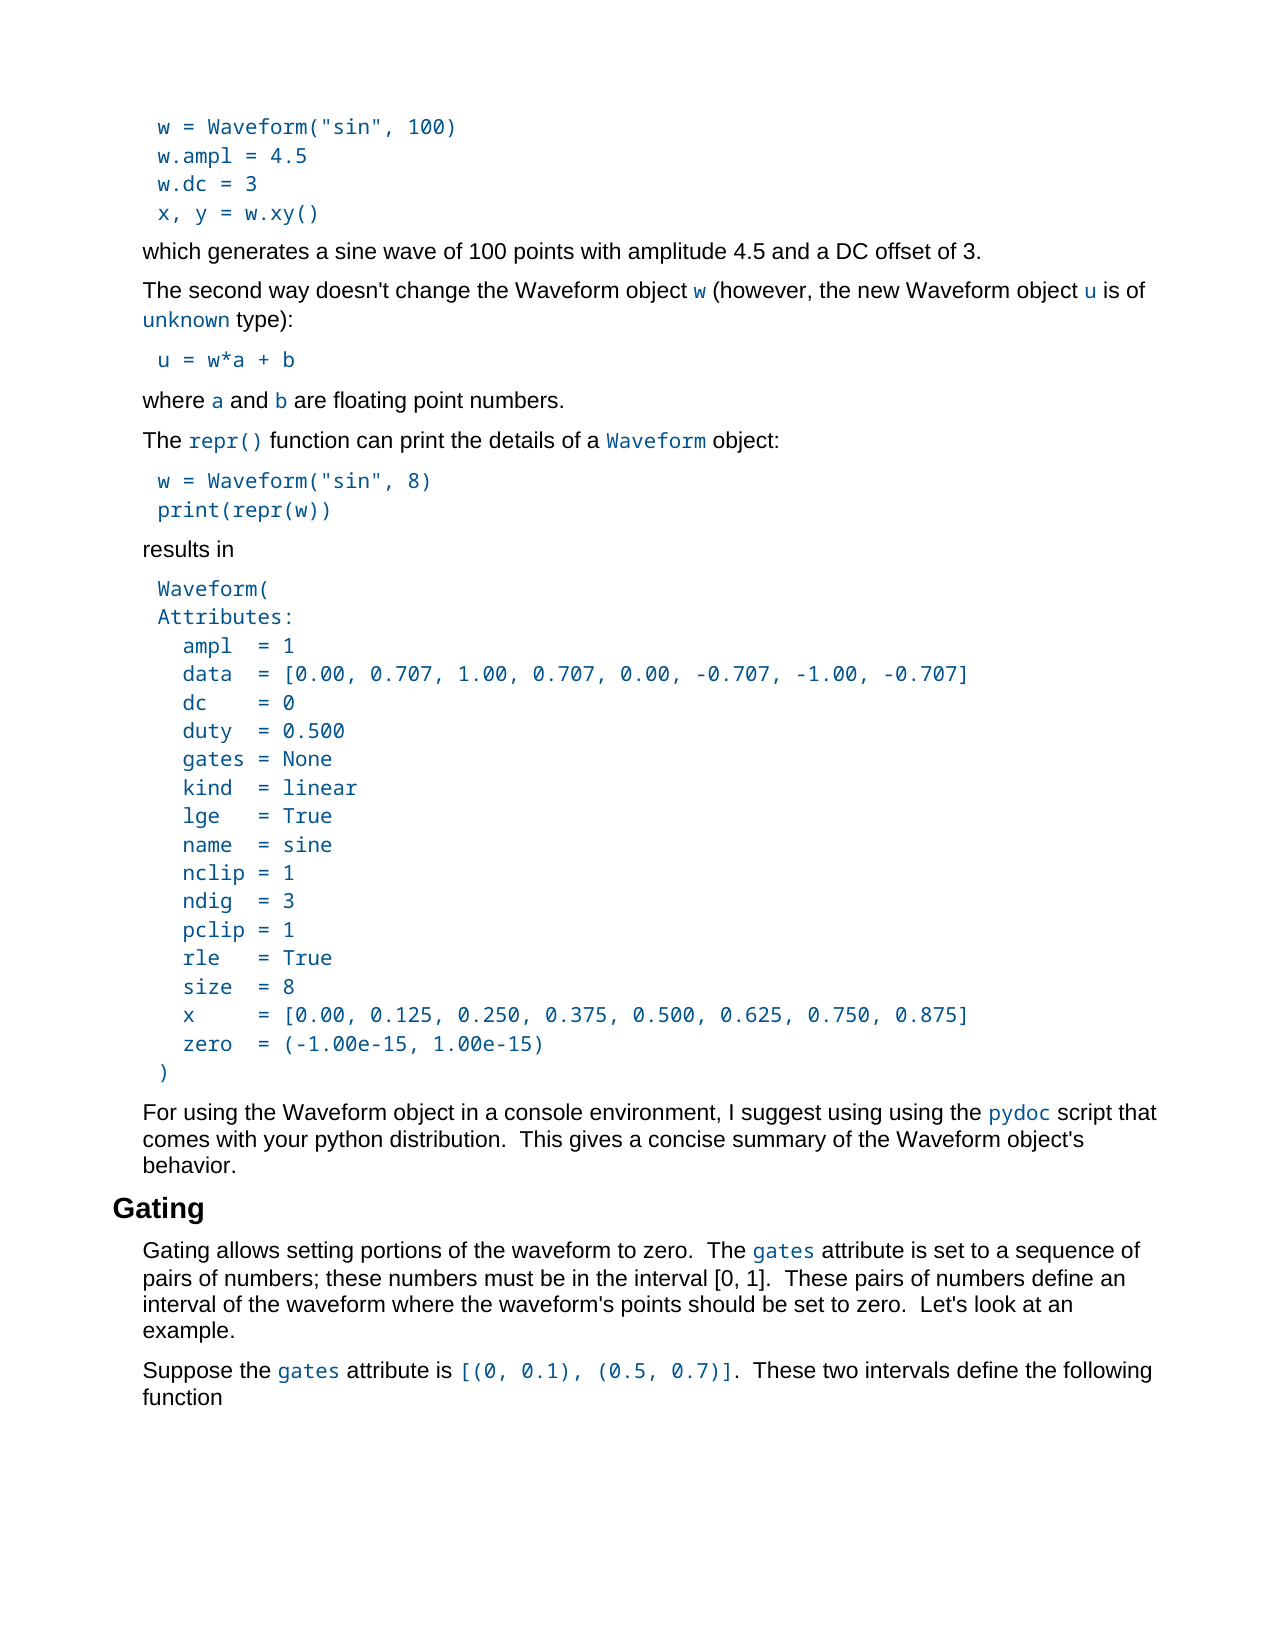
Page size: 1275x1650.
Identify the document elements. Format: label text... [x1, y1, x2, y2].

text print(repr(w)) [157, 495, 1162, 523]
text ampl = 1 [157, 631, 1162, 659]
text duty = 0.500 [157, 716, 1162, 744]
text w = Waveform("sin", 8) [157, 467, 1162, 495]
text The second way doesn't change the Waveform object w (however, the new Waveform object u is of unknown type): [142, 277, 1162, 333]
text Suppose the gates attribute is [(0, 0.1), (0.5, 0.7)]. These two intervals define the following function [142, 1356, 1162, 1411]
text w = Waveform("sin", 100) [157, 112, 1162, 141]
text rle = True [157, 943, 1162, 972]
text Attributes: [157, 602, 1162, 631]
text size = 8 [157, 972, 1162, 1000]
text nclip = 1 [157, 858, 1162, 887]
text gates = None [157, 744, 1162, 773]
text results in [142, 536, 1162, 562]
text kind = linear [157, 773, 1162, 801]
text Gating allows setting portions of the waveform to zero. The gates attribute is set to a sequence of pairs of numbers; these numbers must be in the interval [0, 1]. These pairs of numbers define an interval of the waveform where the waveform's points should be set to zero. Let's look at an example. [142, 1236, 1162, 1344]
text where a and b are floating point numbers. [142, 386, 1162, 414]
text ndig = 3 [157, 887, 1162, 915]
text The repr() function can print the details of a Waveform object: [142, 426, 1162, 455]
subtitle Gating [112, 1191, 1162, 1224]
text which generates a sine wave of 100 points with amplitude 4.5 and a DC offset of 3. [142, 238, 1162, 264]
text w.ampl = 4.5 [157, 141, 1162, 169]
text Waveform( [157, 574, 1162, 602]
text x = [0.00, 0.125, 0.250, 0.375, 0.500, 0.625, 0.750, 0.875] [157, 1000, 1162, 1029]
text For using the Waveform object in a console environment, I suggest using using the pydoc script that comes with your python distribution. This gives a concise summary of the Waveform object's behavior. [142, 1098, 1162, 1179]
text data = [0.00, 0.707, 1.00, 0.707, 0.00, -0.707, -1.00, -0.707] [157, 659, 1162, 688]
text w.dc = 3 [157, 169, 1162, 198]
text pclip = 1 [157, 915, 1162, 943]
text u = w*a + b [157, 345, 1162, 374]
text zero = (-1.00e-15, 1.00e-15) [157, 1029, 1162, 1057]
text ) [157, 1057, 1162, 1086]
text name = sine [157, 830, 1162, 858]
text dc = 0 [157, 688, 1162, 716]
text lge = True [157, 801, 1162, 830]
text x, y = w.xy() [157, 198, 1162, 226]
